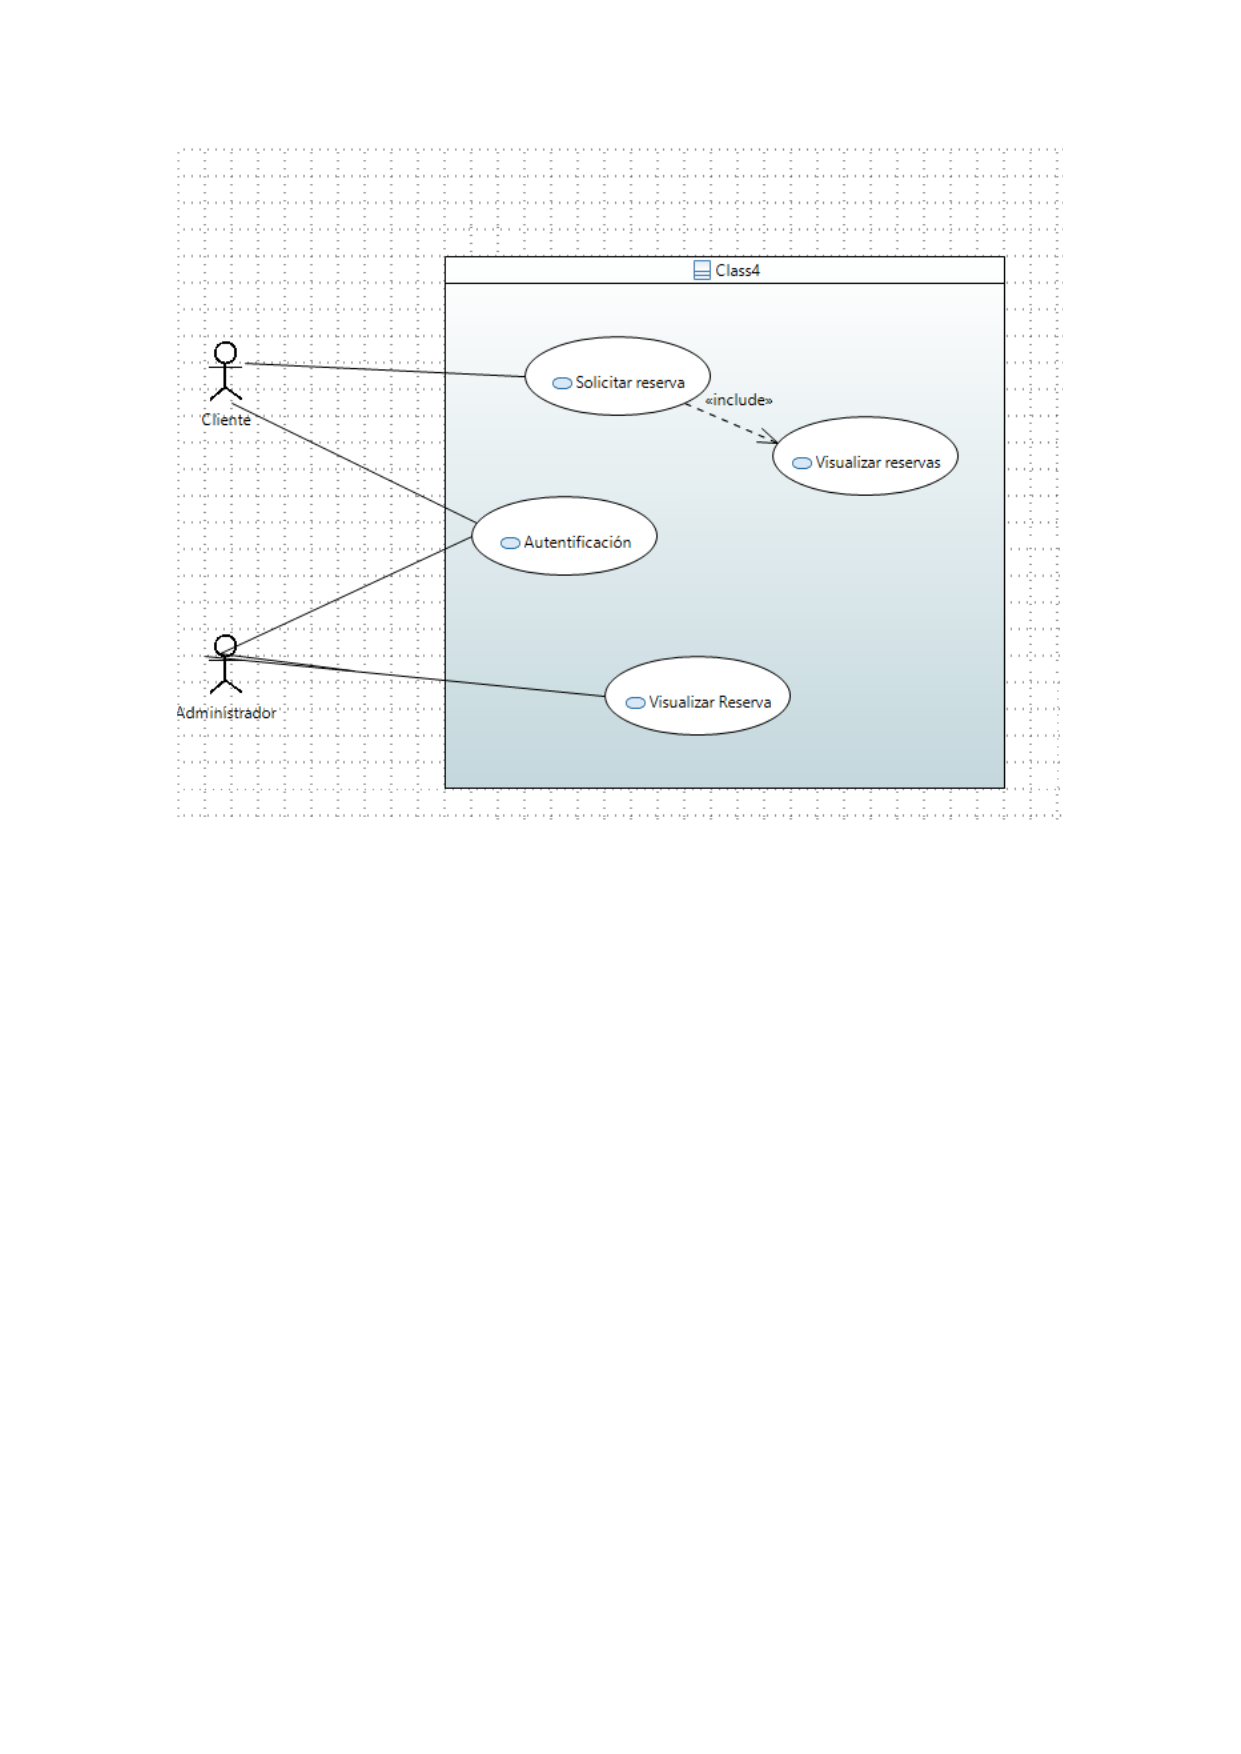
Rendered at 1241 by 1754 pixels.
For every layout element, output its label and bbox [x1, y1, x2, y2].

picture [177, 147, 1063, 821]
